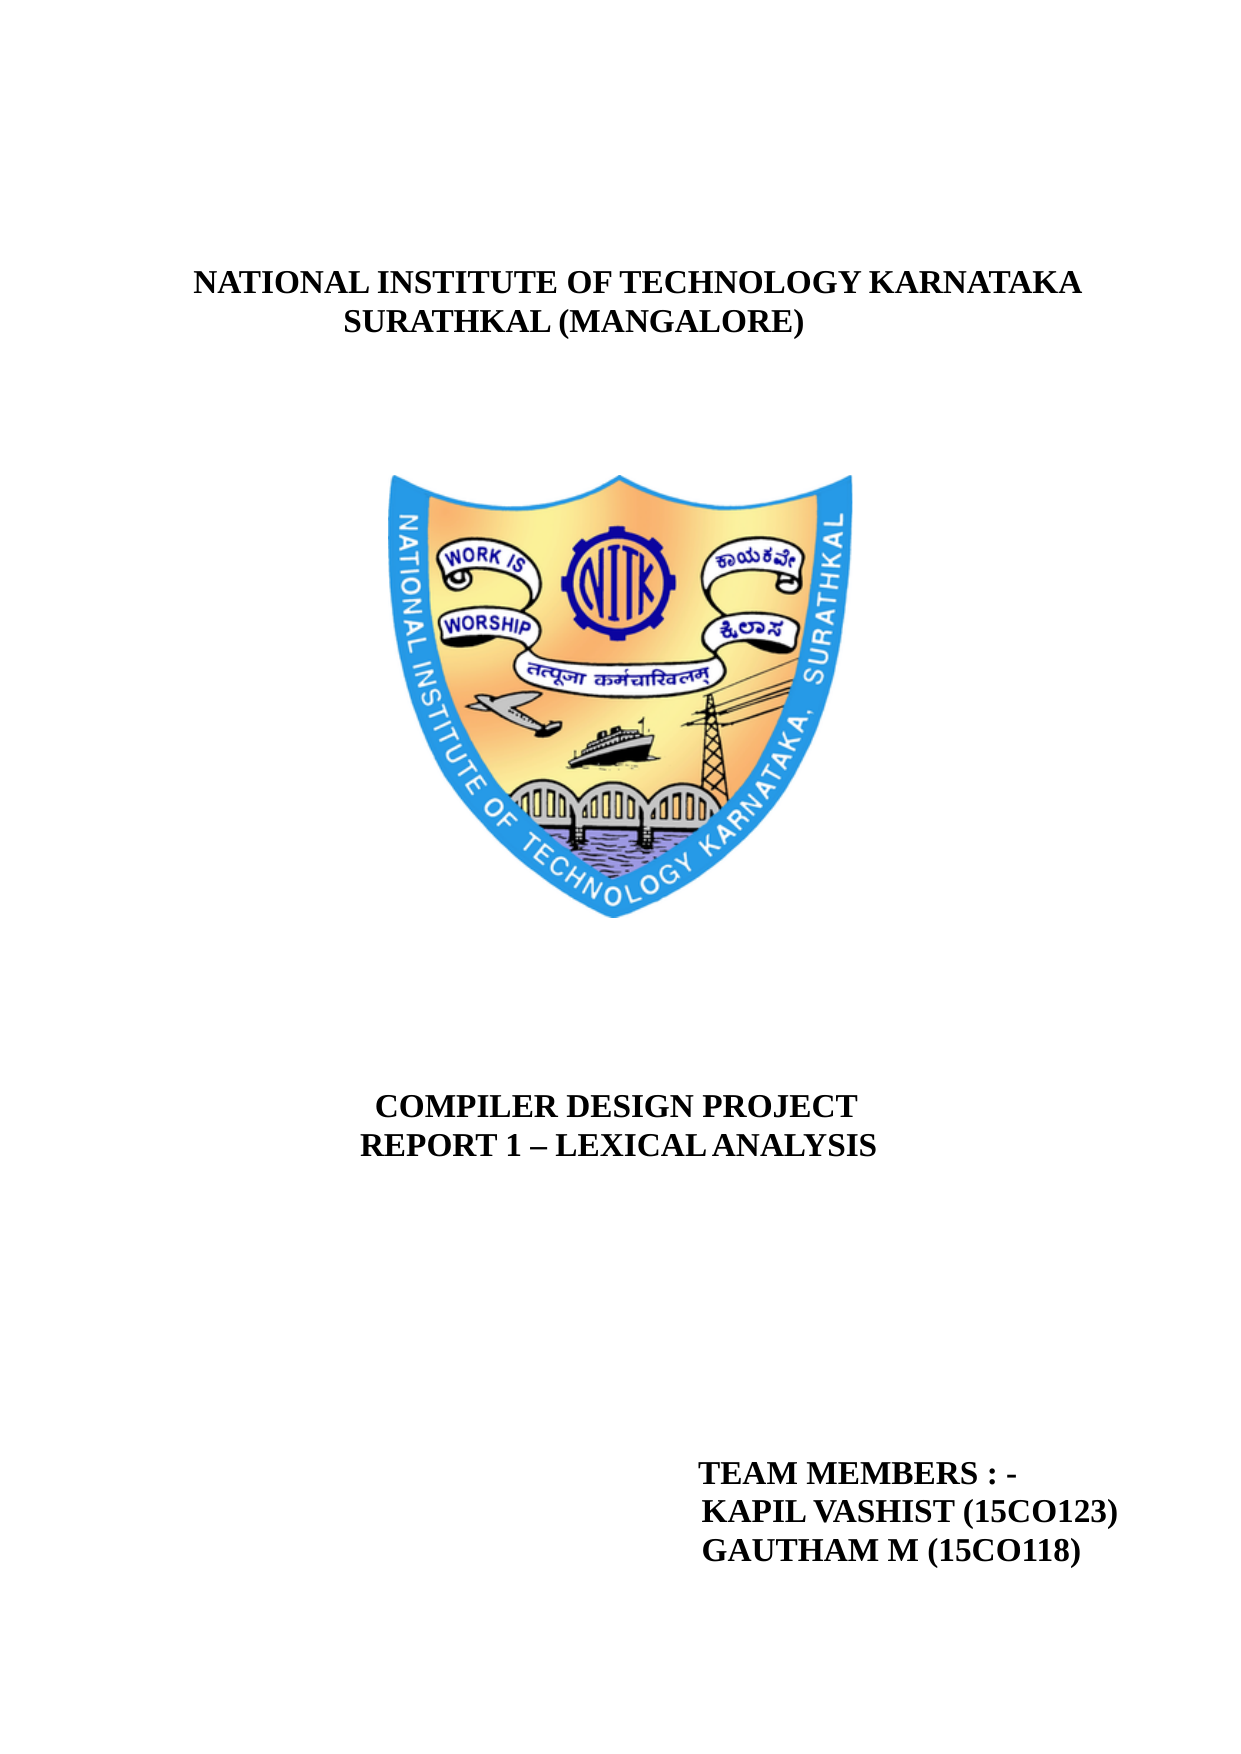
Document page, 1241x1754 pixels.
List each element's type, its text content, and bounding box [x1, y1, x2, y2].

picture [388, 475, 853, 918]
text NATIONAL INSTITUTE OF TECHNOLOGY KARNATAKA SURATHKAL (MANGALORE) [118, 263, 1122, 339]
text COMPILER DESIGN PROJECT [118, 1087, 1122, 1125]
text KAPIL VASHIST (15CO123) [118, 1492, 1122, 1530]
text GAUTHAM M (15CO118) [118, 1530, 1122, 1568]
text REPORT 1 – LEXICAL ANALYSIS [118, 1125, 1122, 1163]
text TEAM MEMBERS : - [118, 1453, 1122, 1492]
